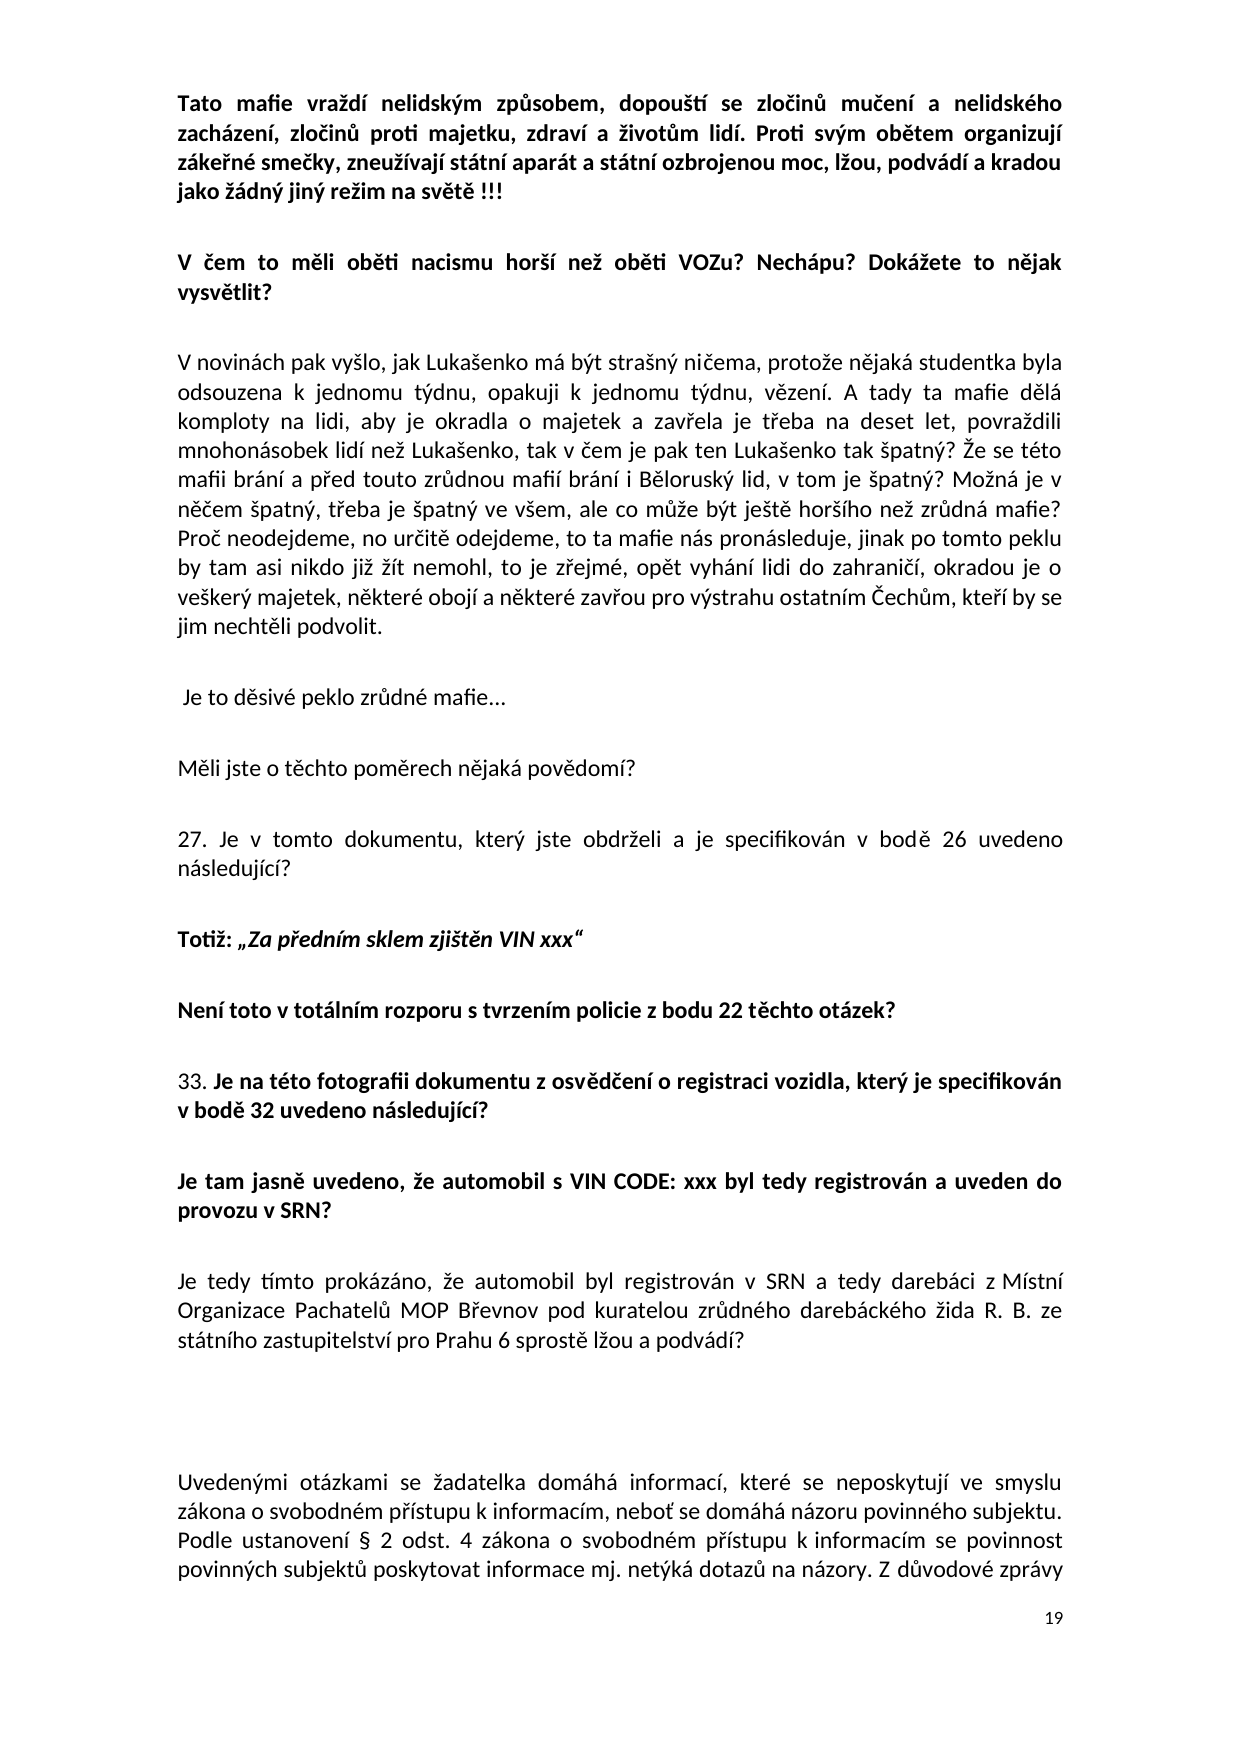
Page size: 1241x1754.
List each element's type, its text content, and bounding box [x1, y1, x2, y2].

text V čem to měli oběti nacismu horší než oběti VOZu? Nechápu? Dokážete to nějak vysvětlit? [177, 247, 1063, 306]
text Je tam jasně uvedeno, že automobil s VIN CODE: xxx byl tedy registrován a uveden do provozu v SRN? [177, 1166, 1063, 1224]
text Je tedy tímto prokázáno, že automobil byl registrován v SRN a tedy darebáci z Místní Organizace Pachatelů MOP Břevnov pod kuratelou zrůdného darebáckého žida R. B. ze státního zastupitelství pro Prahu 6 sprostě lžou a podvádí? [177, 1266, 1063, 1354]
text Uvedenými otázkami se žadatelka domáhá informací, které se neposkytují ve smyslu zákona o svobodném přístupu k informacím, neboť se domáhá názoru povinného subjektu. Podle ustanovení § 2 odst. 4 zákona o svobodném přístupu k informacím se povinnost povinných subjektů poskytovat informace mj. netýká dotazů na názory. Z důvodové zprávy [177, 1467, 1063, 1584]
text Totiž: „Za předním sklem zjištěn VIN xxx“ [177, 924, 1063, 953]
text 27. Je v tomto dokumentu, který jste obdrželi a je specifikován v bodě 26 uvedeno následující? [177, 824, 1063, 882]
text 33. Je na této fotografii dokumentu z osvědčení o registraci vozidla, který je specifikován v bodě 32 uvedeno následující? [177, 1066, 1063, 1124]
text V novinách pak vyšlo, jak Lukašenko má být strašný ničema, protože nějaká studentka byla odsouzena k jednomu týdnu, opakuji k jednomu týdnu, vězení. A tady ta mafie dělá komploty na lidi, aby je okradla o majetek a zavřela je třeba na deset let, povraždili mnohonásobek lidí než Lukašenko, tak v čem je pak ten Lukašenko tak špatný? Že se této mafii brání a před touto zrůdnou mafií brání i Běloruský lid, v tom je špatný? Možná je v něčem špatný, třeba je špatný ve všem, ale co může být ještě horšího než zrůdná mafie? Proč neodejdeme, no určitě odejdeme, to ta mafie nás pronásleduje, jinak po tomto peklu by tam asi nikdo již žít nemohl, to je zřejmé, opět vyhání lidi do zahraničí, okradou je o veškerý majetek, některé obojí a některé zavřou pro výstrahu ostatním Čechům, kteří by se jim nechtěli podvolit. [177, 347, 1063, 640]
text Měli jste o těchto poměrech nějaká povědomí? [177, 753, 1063, 782]
text Je to děsivé peklo zrůdné mafie... [177, 682, 1063, 711]
text Není toto v totálním rozporu s tvrzením policie z bodu 22 těchto otázek? [177, 995, 1063, 1024]
text Tato mafie vraždí nelidským způsobem, dopouští se zločinů mučení a nelidského zacházení, zločinů proti majetku, zdraví a životům lidí. Proti svým obětem organizují zákeřné smečky, zneužívají státní aparát a státní ozbrojenou moc, lžou, podvádí a kradou jako žádný jiný režim na světě !!! [177, 88, 1063, 206]
